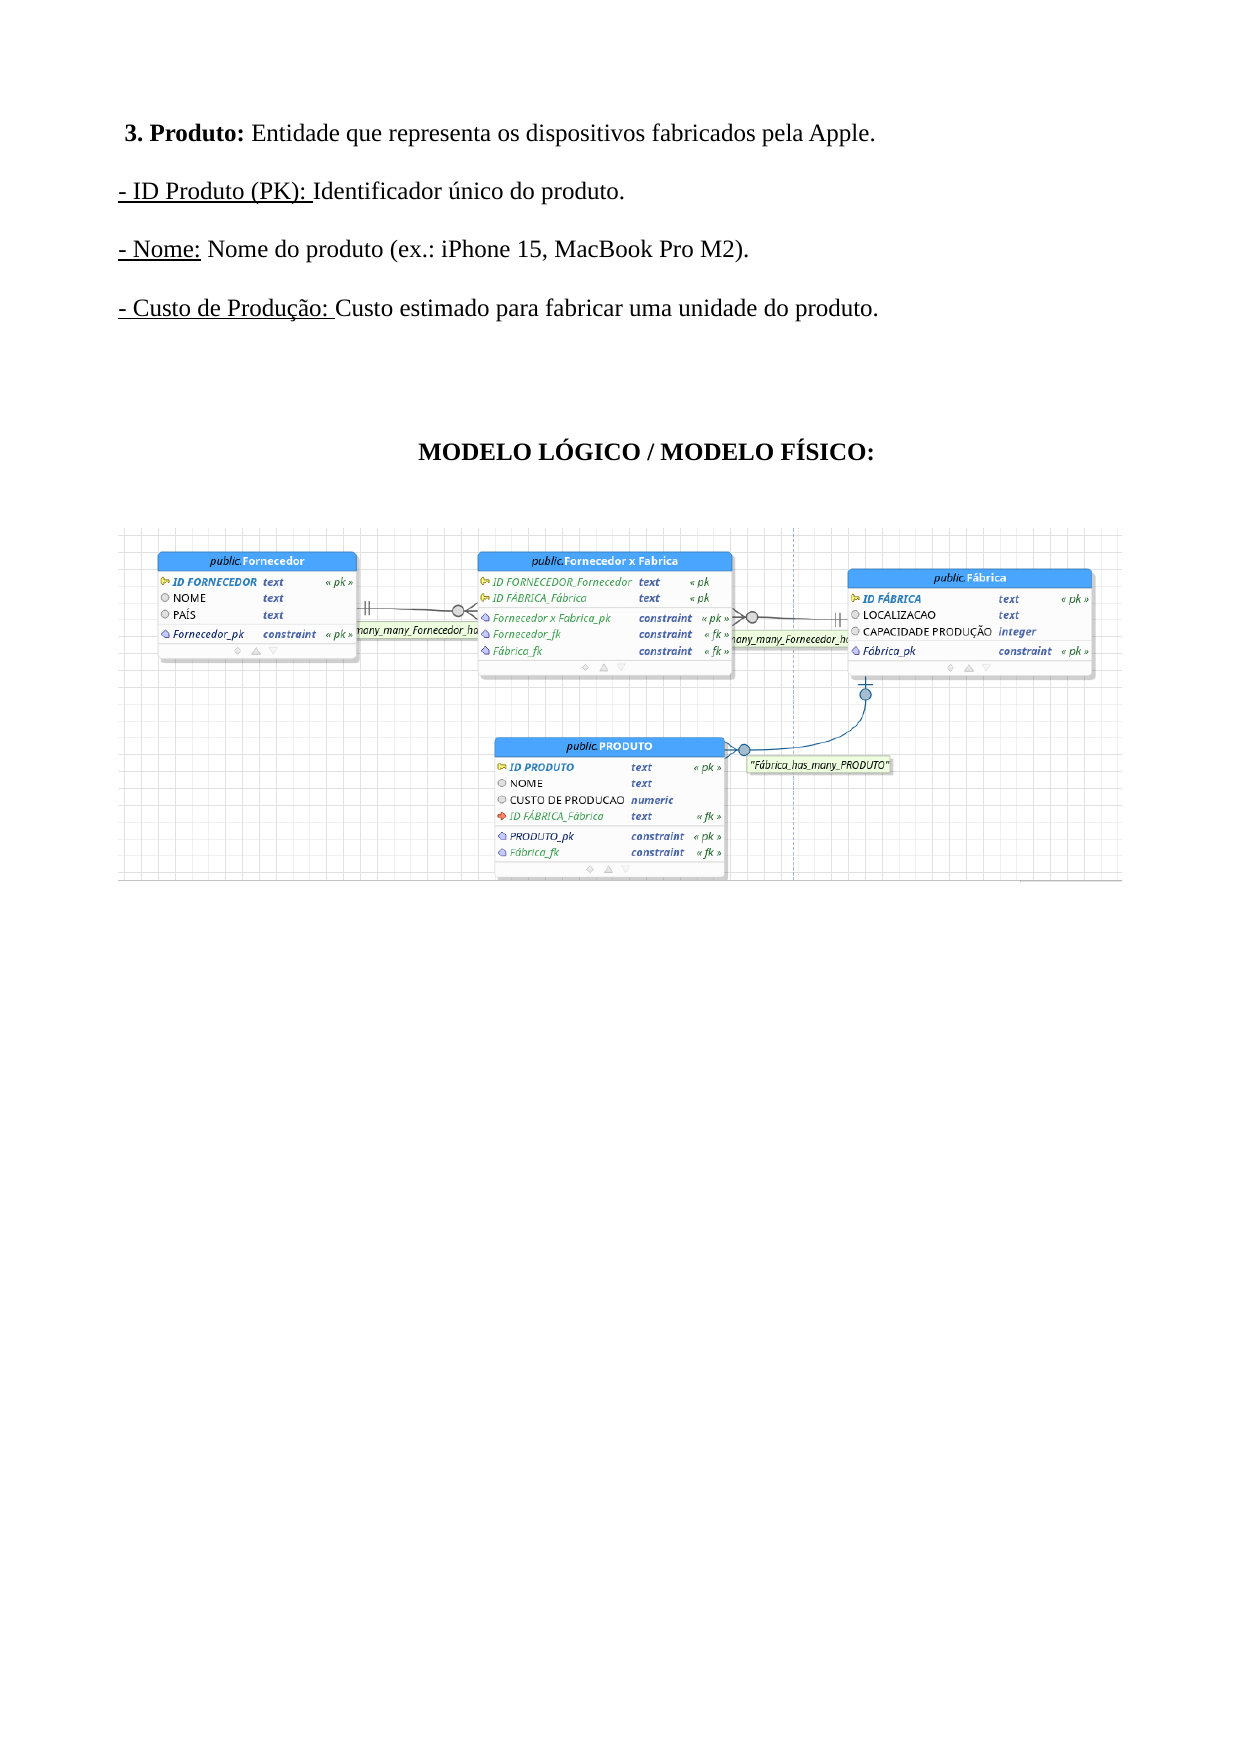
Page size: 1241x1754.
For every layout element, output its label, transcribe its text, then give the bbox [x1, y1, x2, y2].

text 3. Produto: Entidade que representa os dispositivos fabricados pela Apple. [118, 118, 1122, 147]
text - Custo de Produção: Custo estimado para fabricar uma unidade do produto. [118, 293, 1122, 322]
text - ID Produto (PK): Identificador único do produto. [118, 176, 1122, 205]
text MODELO LÓGICO / MODELO FÍSICO: [118, 351, 1122, 523]
picture [118, 528, 1123, 882]
text - Nome: Nome do produto (ex.: iPhone 15, MacBook Pro M2). [118, 234, 1122, 263]
